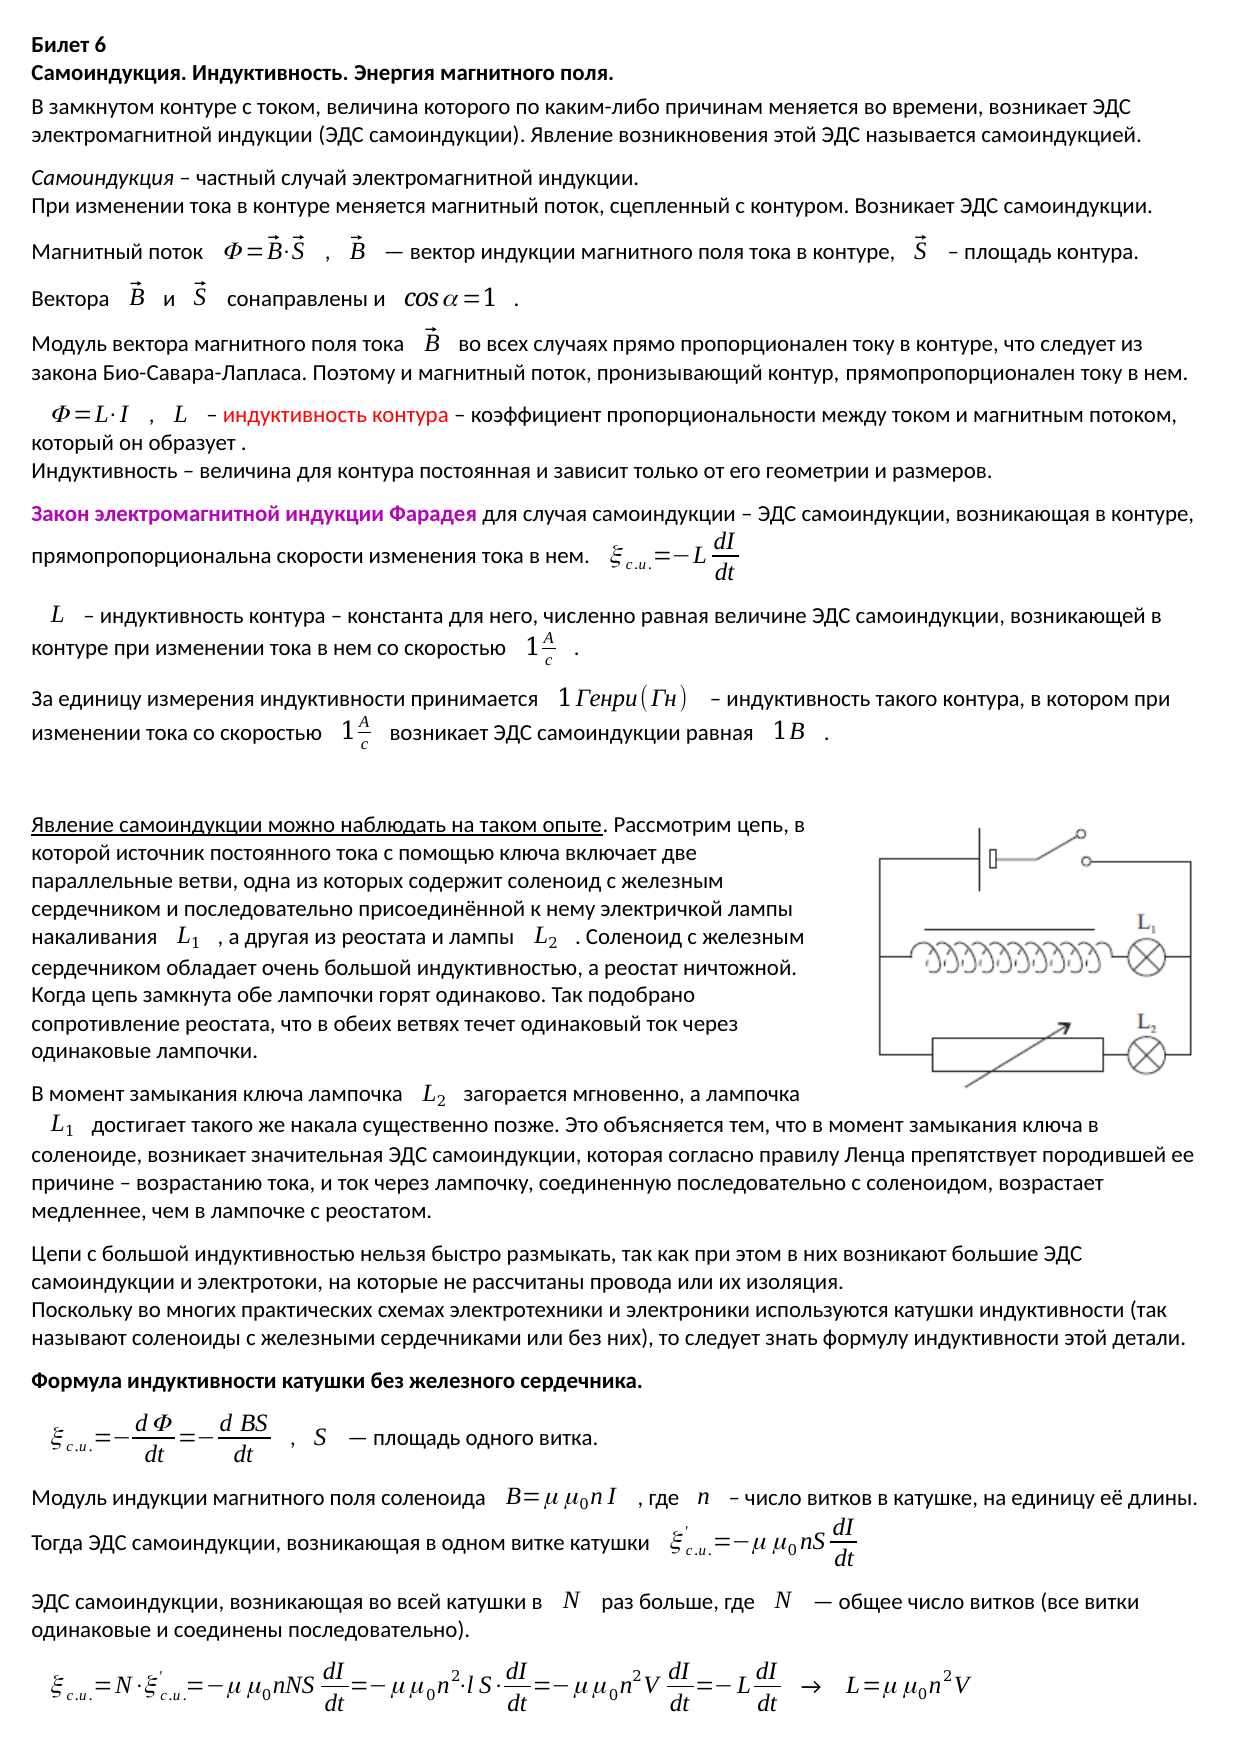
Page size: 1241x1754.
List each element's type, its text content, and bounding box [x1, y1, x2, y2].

subtitle Билет 6 [31, 30, 1212, 58]
text Формула индуктивности катушки без железного сердечника. [31, 1366, 1212, 1394]
text ,— площадь одного витка. [31, 1409, 1212, 1468]
text Закон электромагнитной индукции Фарадея для случая самоиндукции – ЭДС самоиндукции, возникающая в контуре, прямопропорциональна скорости изменения тока в нем. [31, 499, 1212, 586]
text Самоиндукция – частный случай электромагнитной индукции. При изменении тока в контуре меняется магнитный поток, сцепленный с контуром. Возникает ЭДС самоиндукции. [31, 163, 1212, 219]
text Вектораисонаправлены и. [31, 280, 1212, 312]
text ,– индуктивность контура – коэффициент пропорциональности между током и магнитным потоком, который он образует . Индуктивность – величина для контура постоянная и зависит только от его геометрии и размеров. [31, 400, 1212, 484]
text Цепи с большой индуктивностью нельзя быстро размыкать, так как при этом в них возникают большие ЭДС самоиндукции и электротоки, на которые не рассчитаны провода или их изоляция. Поскольку во многих практических схемах электротехники и электроники используются катушки индуктивности (так называют соленоиды с железными сердечниками или без них), то следует знать формулу индуктивности этой детали. [31, 1239, 1212, 1351]
text – индуктивность контура – константа для него, численно равная величине ЭДС самоиндукции, возникающей в контуре при изменении тока в нем со скоростью. [31, 601, 1212, 668]
text Модуль индукции магнитного поля соленоида, где– число витков в катушке, на единицу её длины. Тогда ЭДС самоиндукции, возникающая в одном витке катушки [31, 1483, 1212, 1572]
text → [31, 1658, 1212, 1717]
text Явление самоиндукции можно наблюдать на таком опыте. Рассмотрим цепь, в которой источник постоянного тока с помощью ключа включает две параллельные ветви, одна из которых содержит соленоид с железным сердечником и последовательно присоединённой к нему электричкой лампы накаливания, а другая из реостата и лампы. Соленоид с железным сердечником обладает очень большой индуктивностью, а реостат ничтожной. Когда цепь замкнута обе лампочки горят одинаково. Так подобрано сопротивление реостата, что в обеих ветвях течет одинаковый ток через одинаковые лампочки. [31, 810, 835, 1065]
text ЭДС самоиндукции, возникающая во всей катушки враз больше, где— общее число витков (все витки одинаковые и соединены последовательно). [31, 1587, 1212, 1643]
subtitle Самоиндукция. Индуктивность. Энергия магнитного поля. [31, 58, 1212, 86]
text В замкнутом контуре с током, величина которого по каким-либо причинам меняется во времени, возникает ЭДС электромагнитной индукции (ЭДС самоиндукции). Явление возникновения этой ЭДС называется самоиндукцией. [31, 92, 1212, 148]
text За единицу измерения индуктивности принимается – индуктивность такого контура, в котором при изменении тока со скоростьювозникает ЭДС самоиндукции равная. [31, 683, 1212, 752]
text Модуль вектора магнитного поля токаво всех случаях прямо пропорционален току в контуре, что следует из закона Био-Савара-Лапласа. Поэтому и магнитный поток, пронизывающий контур, прямопропорционален току в нем. [31, 326, 1212, 386]
text Магнитный поток,— вектор индукции магнитного поля тока в контуре,– площадь контура. [31, 234, 1212, 265]
text В момент замыкания ключа лампочказагорается мгновенно, а лампочкадостигает такого же накала существенно позже. Это объясняется тем, что в момент замыкания ключа в соленоиде, возникает значительная ЭДС самоиндукции, которая согласно правилу Ленца препятствует породившей ее причине – возрастанию тока, и ток через лампочку, соединенную последовательно с соленоидом, возрастает медленнее, чем в лампочке с реостатом. [31, 1079, 1212, 1224]
picture [835, 795, 1233, 1107]
